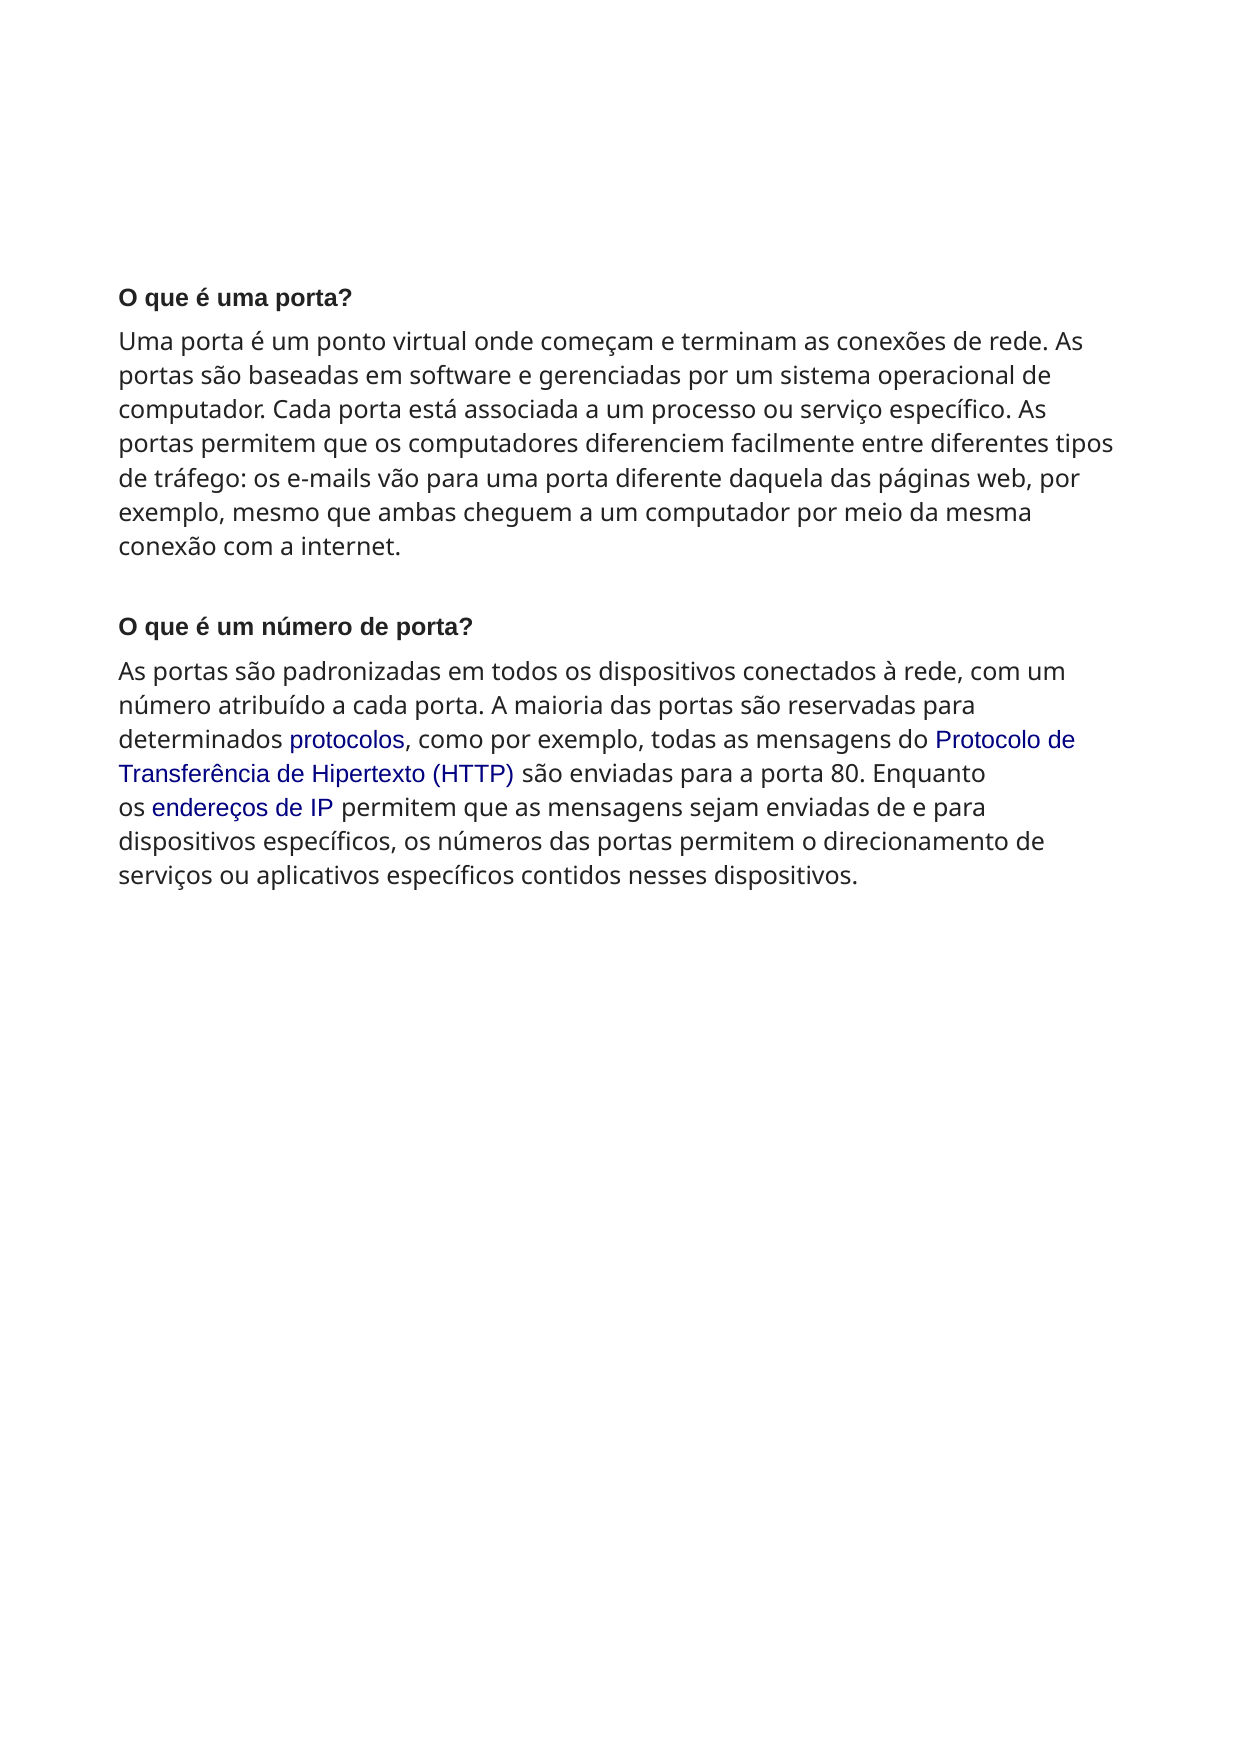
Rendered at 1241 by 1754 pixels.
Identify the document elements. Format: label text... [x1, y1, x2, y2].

text As portas são padronizadas em todos os dispositivos conectados à rede, com um número atribuído a cada porta. A maioria das portas são reservadas para determinados protocolos, como por exemplo, todas as mensagens do Protocolo de Transferência de Hipertexto (HTTP) são enviadas para a porta 80. Enquanto os endereços de IP permitem que as mensagens sejam enviadas de e para dispositivos específicos, os números das portas permitem o direcionamento de serviços ou aplicativos específicos contidos nesses dispositivos. [118, 653, 1122, 892]
text Uma porta é um ponto virtual onde começam e terminam as conexões de rede. As portas são baseadas em software e gerenciadas por um sistema operacional de computador. Cada porta está associada a um processo ou serviço específico. As portas permitem que os computadores diferenciem facilmente entre diferentes tipos de tráfego: os e-mails vão para uma porta diferente daquela das páginas web, por exemplo, mesmo que ambas cheguem a um computador por meio da mesma conexão com a internet. [118, 324, 1122, 562]
subtitle O que é um número de porta? [118, 612, 1122, 641]
subtitle O que é uma porta? [118, 283, 1122, 311]
